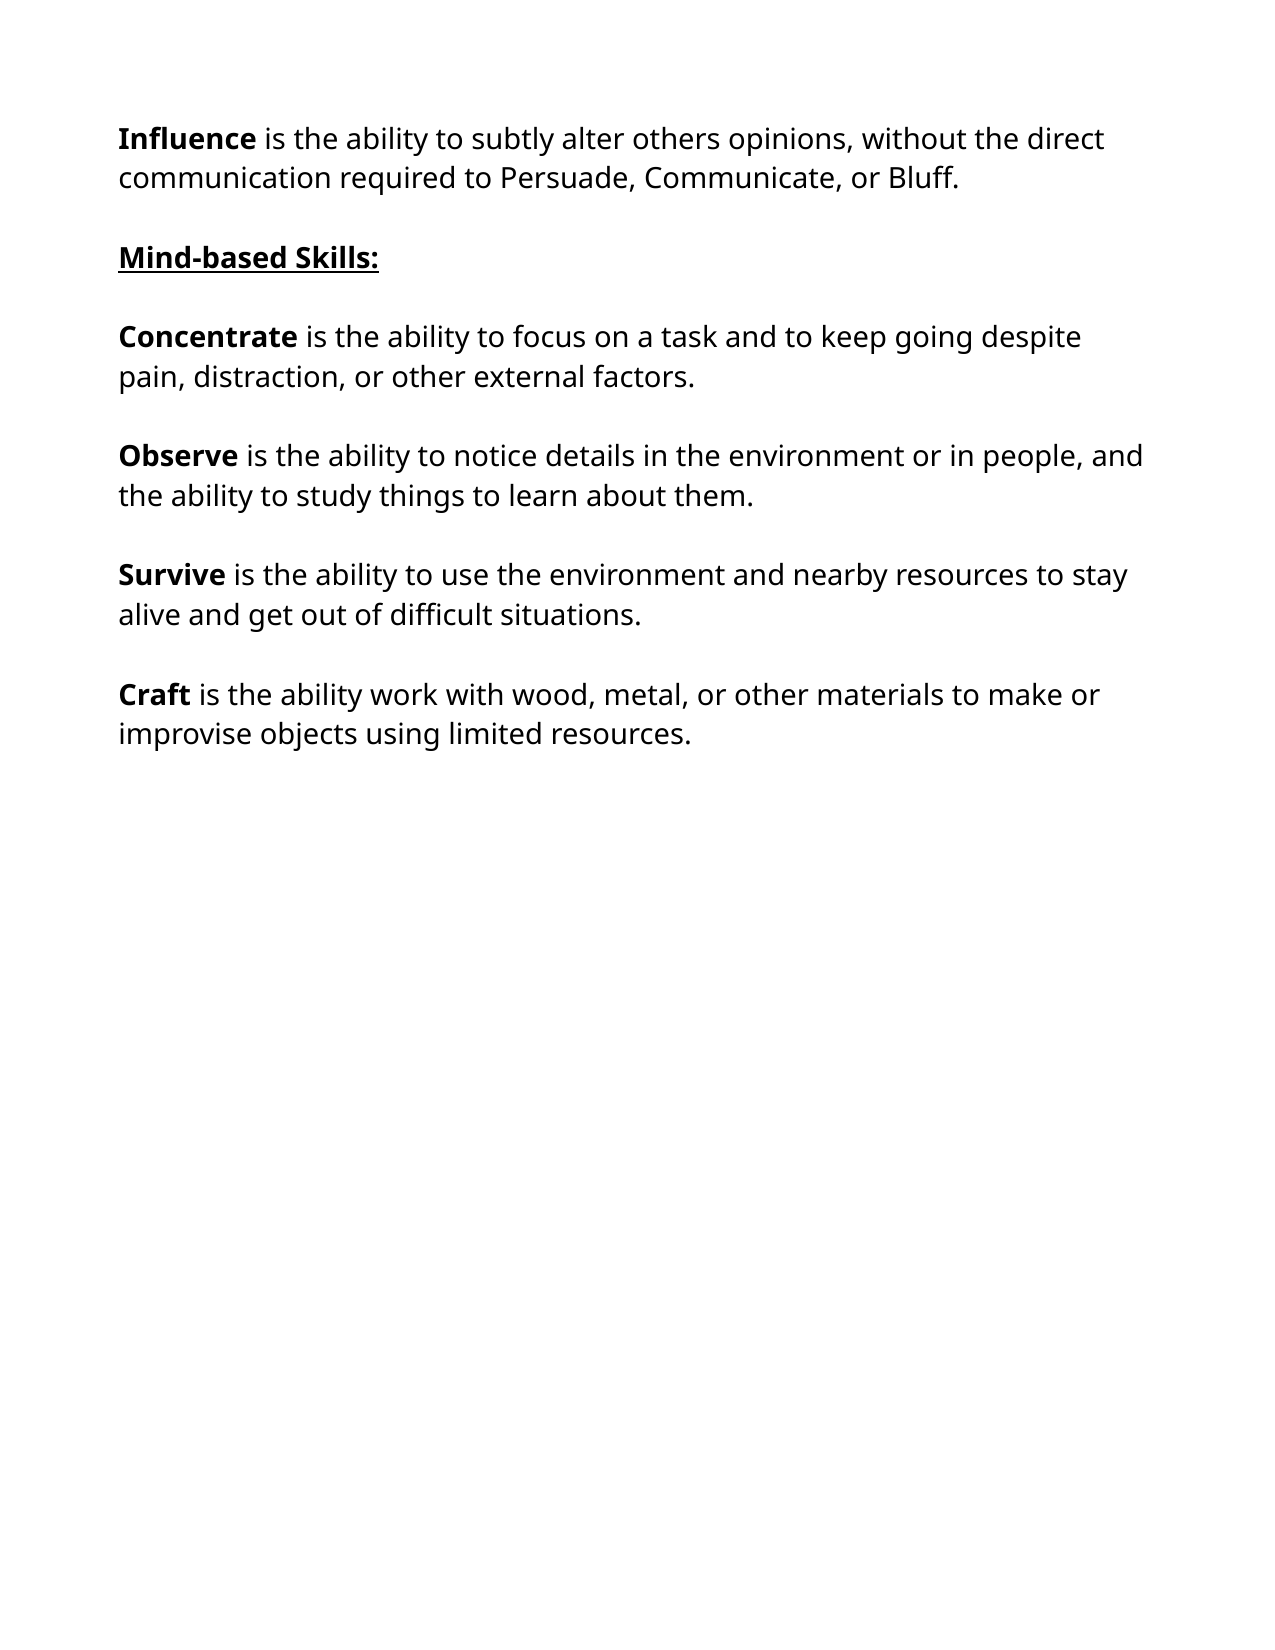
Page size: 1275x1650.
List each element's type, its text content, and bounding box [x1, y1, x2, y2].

text Craft is the ability work with wood, metal, or other materials to make or improvise objects using limited resources. [118, 674, 1157, 753]
text Mind-based Skills: [118, 237, 1157, 277]
text Observe is the ability to notice details in the environment or in people, and the ability to study things to learn about them. [118, 436, 1157, 515]
text Survive is the ability to use the environment and nearby resources to stay alive and get out of difficult situations. [118, 555, 1157, 634]
text Concentrate is the ability to focus on a task and to keep going despite pain, distraction, or other external factors. [118, 317, 1157, 396]
text Influence is the ability to subtly alter others opinions, without the direct communication required to Persuade, Communicate, or Bluff. [118, 118, 1157, 197]
